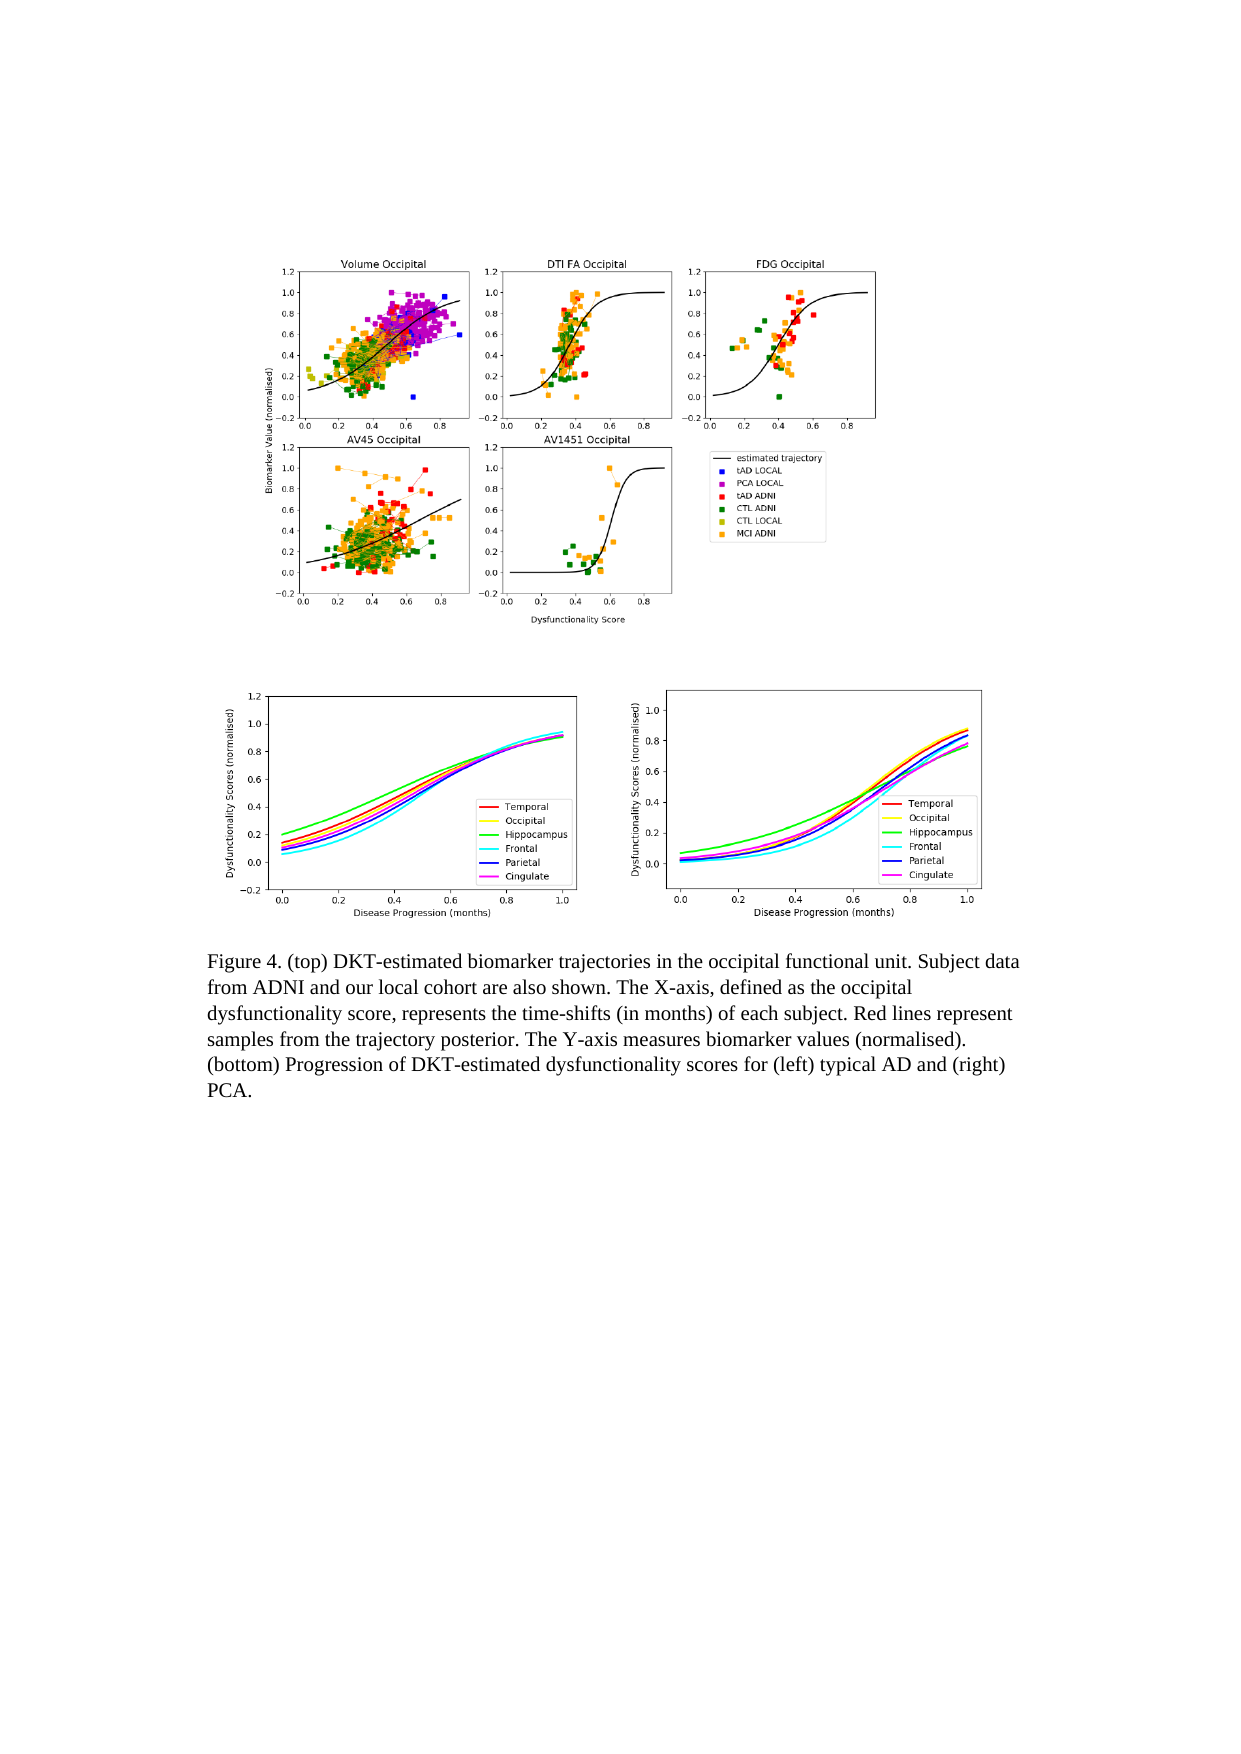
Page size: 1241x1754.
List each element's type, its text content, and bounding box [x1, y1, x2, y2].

text Figure 4. (top) DKT-estimated biomarker trajectories in the occipital functional unit. Subject data from ADNI and our local cohort are also shown. The X-axis, defined as the occipital dysfunctionality score, represents the time-shifts (in months) of each subject. Red lines represent samples from the trajectory posterior. The Y-axis measures biomarker values (normalised). (bottom) Progression of DKT-estimated dysfunctionality scores for (left) typical AD and (right) PCA. [207, 949, 1034, 1102]
picture [218, 657, 1022, 929]
picture [206, 221, 949, 639]
